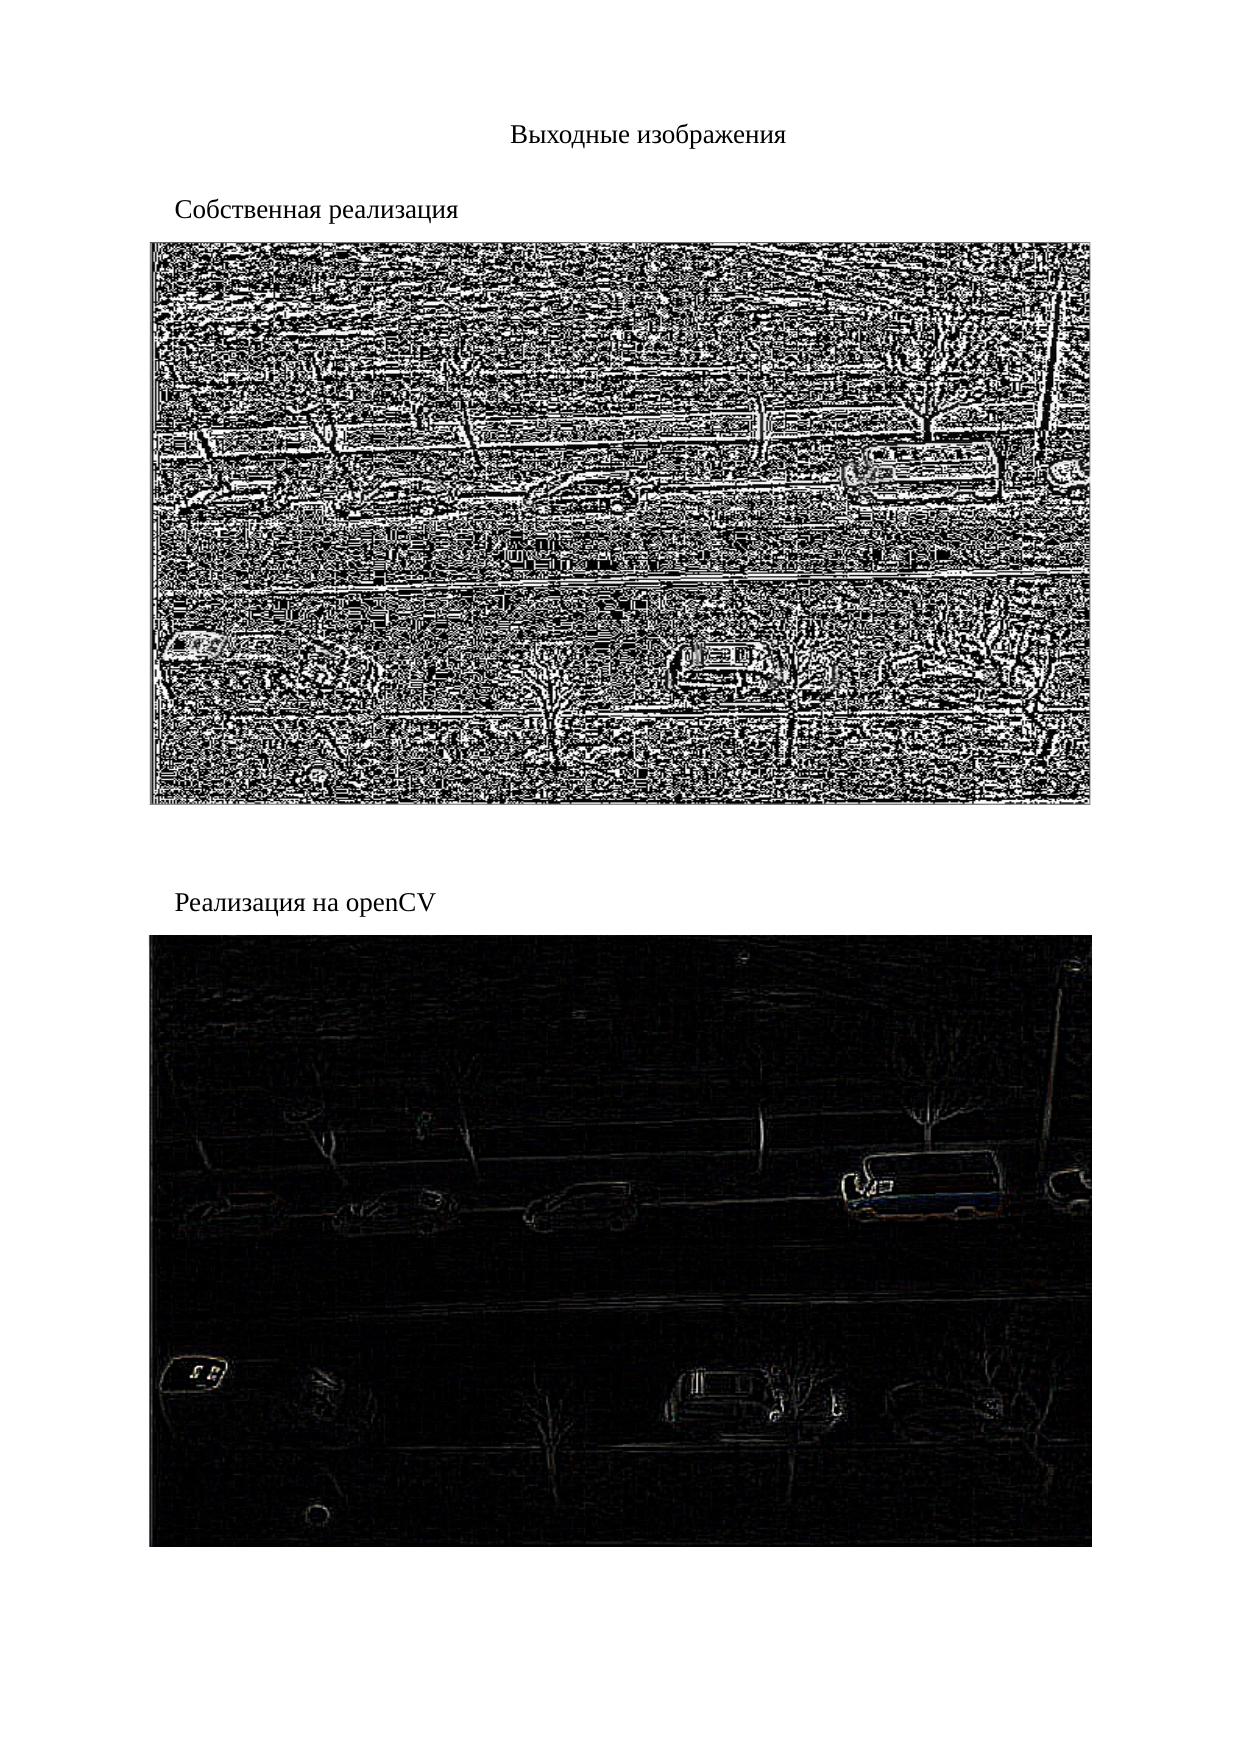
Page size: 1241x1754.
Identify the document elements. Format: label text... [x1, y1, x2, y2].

picture [148, 935, 1092, 1547]
text Собственная реализация [118, 193, 1122, 224]
text Выходные изображения [118, 118, 1122, 149]
picture [149, 242, 1091, 805]
text Реализация на openCV [118, 886, 1122, 917]
